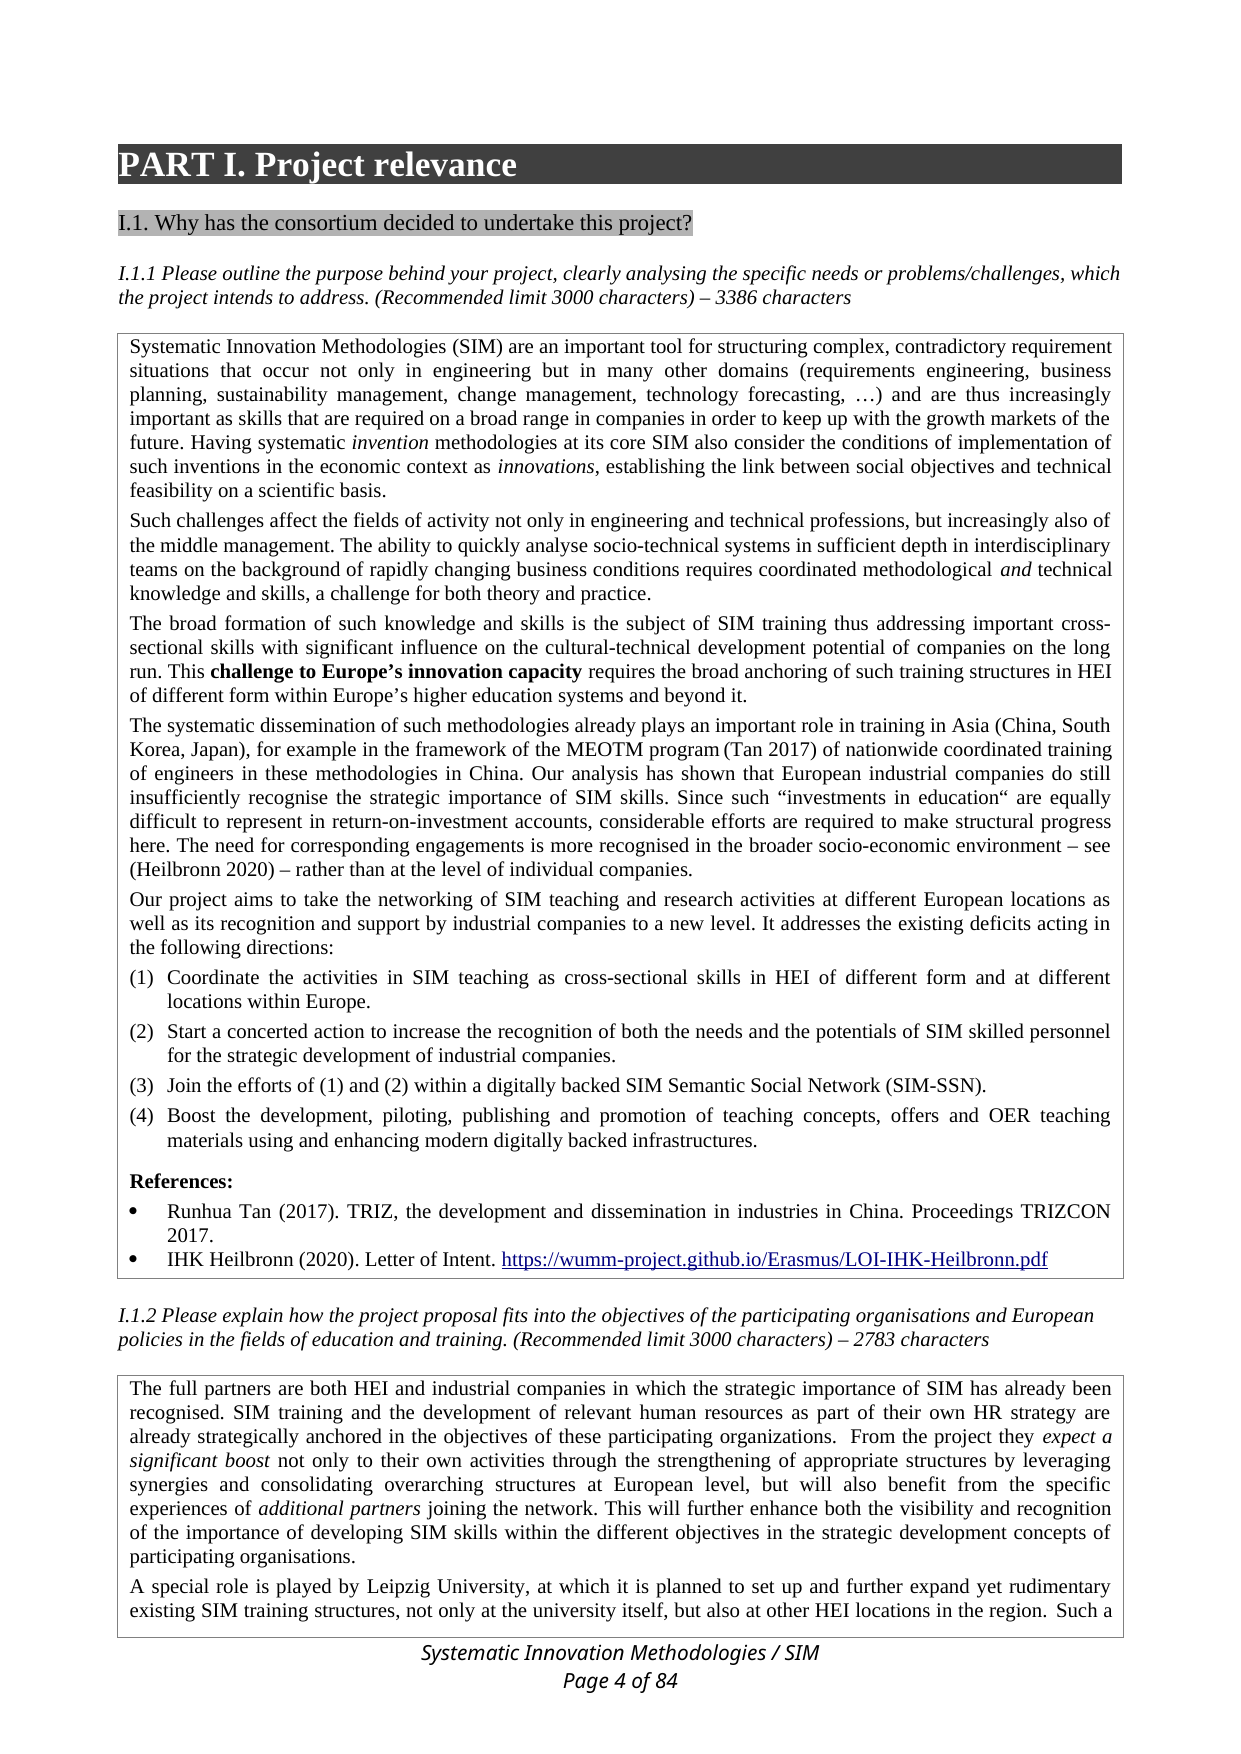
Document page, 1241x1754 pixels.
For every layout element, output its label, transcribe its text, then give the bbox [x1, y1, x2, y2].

subtitle PART I. Project relevance [118, 144, 1122, 184]
table_header Systematic Innovation Methodologies (SIM) are an important tool for structuring complex, contradictory requirement situations that occur not only in engineering but in many other domains (requirements engineering, business planning, sustainability management, change management, technology forecasting, …) and are thus increasingly important as skills that are required on a broad range in companies in order to keep up with the growth markets of the future. Having systematic invention methodologies at its core SIM also consider the conditions of implementation of such inventions in the economic context as innovations, establishing the link between social objectives and technical feasibility on a scientific basis. Such challenges affect the fields of activity not only in engineering and technical professions, but increasingly also of the middle management. The ability to quickly analyse socio-technical systems in sufficient depth in interdisciplinary teams on the background of rapidly changing business conditions requires coordinated methodological and technical knowledge and skills, a challenge for both theory and practice. The broad formation of such knowledge and skills is the subject of SIM training thus addressing important cross-sectional skills with significant influence on the cultural-technical development potential of companies on the long run. This challenge to Europe’s innovation capacity requires the broad anchoring of such training structures in HEI of different form within Europe’s higher education systems and beyond it. The systematic dissemination of such methodologies already plays an important role in training in Asia (China, South Korea, Japan), for example in the framework of the MEOTM program (Tan 2017) of nationwide coordinated training of engineers in these methodologies in China. Our analysis has shown that European industrial companies do still insufficiently recognise the strategic importance of SIM skills. Since such “investments in education“ are equally difficult to represent in return-on-investment accounts, considerable efforts are required to make structural progress here. The need for corresponding engagements is more recognised in the broader socio-economic environment – see (Heilbronn 2020) – rather than at the level of individual companies. Our project aims to take the networking of SIM teaching and research activities at different European locations as well as its recognition and support by industrial companies to a new level. It addresses the existing deficits acting in the following directions: Coordinate the activities in SIM teaching as cross-sectional skills in HEI of different form and at different locations within Europe. Start a concerted action to increase the recognition of both the needs and the potentials of SIM skilled personnel for the strategic development of industrial companies. Join the efforts of (1) and (2) within a digitally backed SIM Semantic Social Network (SIM-SSN). Boost the development, piloting, publishing and promotion of teaching concepts, offers and OER teaching materials using and enhancing modern digitally backed infrastructures. References: Runhua Tan (2017). TRIZ, the development and dissemination in industries in China. Proceedings TRIZCON 2017. IHK Heilbronn (2020). Letter of Intent. https://wumm-project.github.io/Erasmus/LOI-IHK-Heilbronn.pdf [118, 334, 1123, 1277]
text I.1. Why has the consortium decided to undertake this project? [118, 209, 1122, 236]
text I.1.2 Please explain how the project proposal fits into the objectives of the participating organisations and European policies in the fields of education and training. (Recommended limit 3000 characters) – 2783 characters [118, 1302, 1122, 1351]
text I.1.1 Please outline the purpose behind your project, clearly analysing the specific needs or problems/challenges, which the project intends to address. (Recommended limit 3000 characters) – 3386 characters [118, 261, 1122, 309]
table_header The full partners are both HEI and industrial companies in which the strategic importance of SIM has already been recognised. SIM training and the development of relevant human resources as part of their own HR strategy are already strategically anchored in the objectives of these participating organizations. From the project they expect a significant boost not only to their own activities through the strengthening of appropriate structures by leveraging synergies and consolidating overarching structures at European level, but will also benefit from the specific experiences of additional partners joining the network. This will further enhance both the visibility and recognition of the importance of developing SIM skills within the different objectives in the strategic development concepts of participating organisations. A special role is played by Leipzig University, at which it is planned to set up and further expand yet rudimentary existing SIM training structures, not only at the university itself, but also at other HEI locations in the region. Such a [118, 1376, 1123, 1637]
